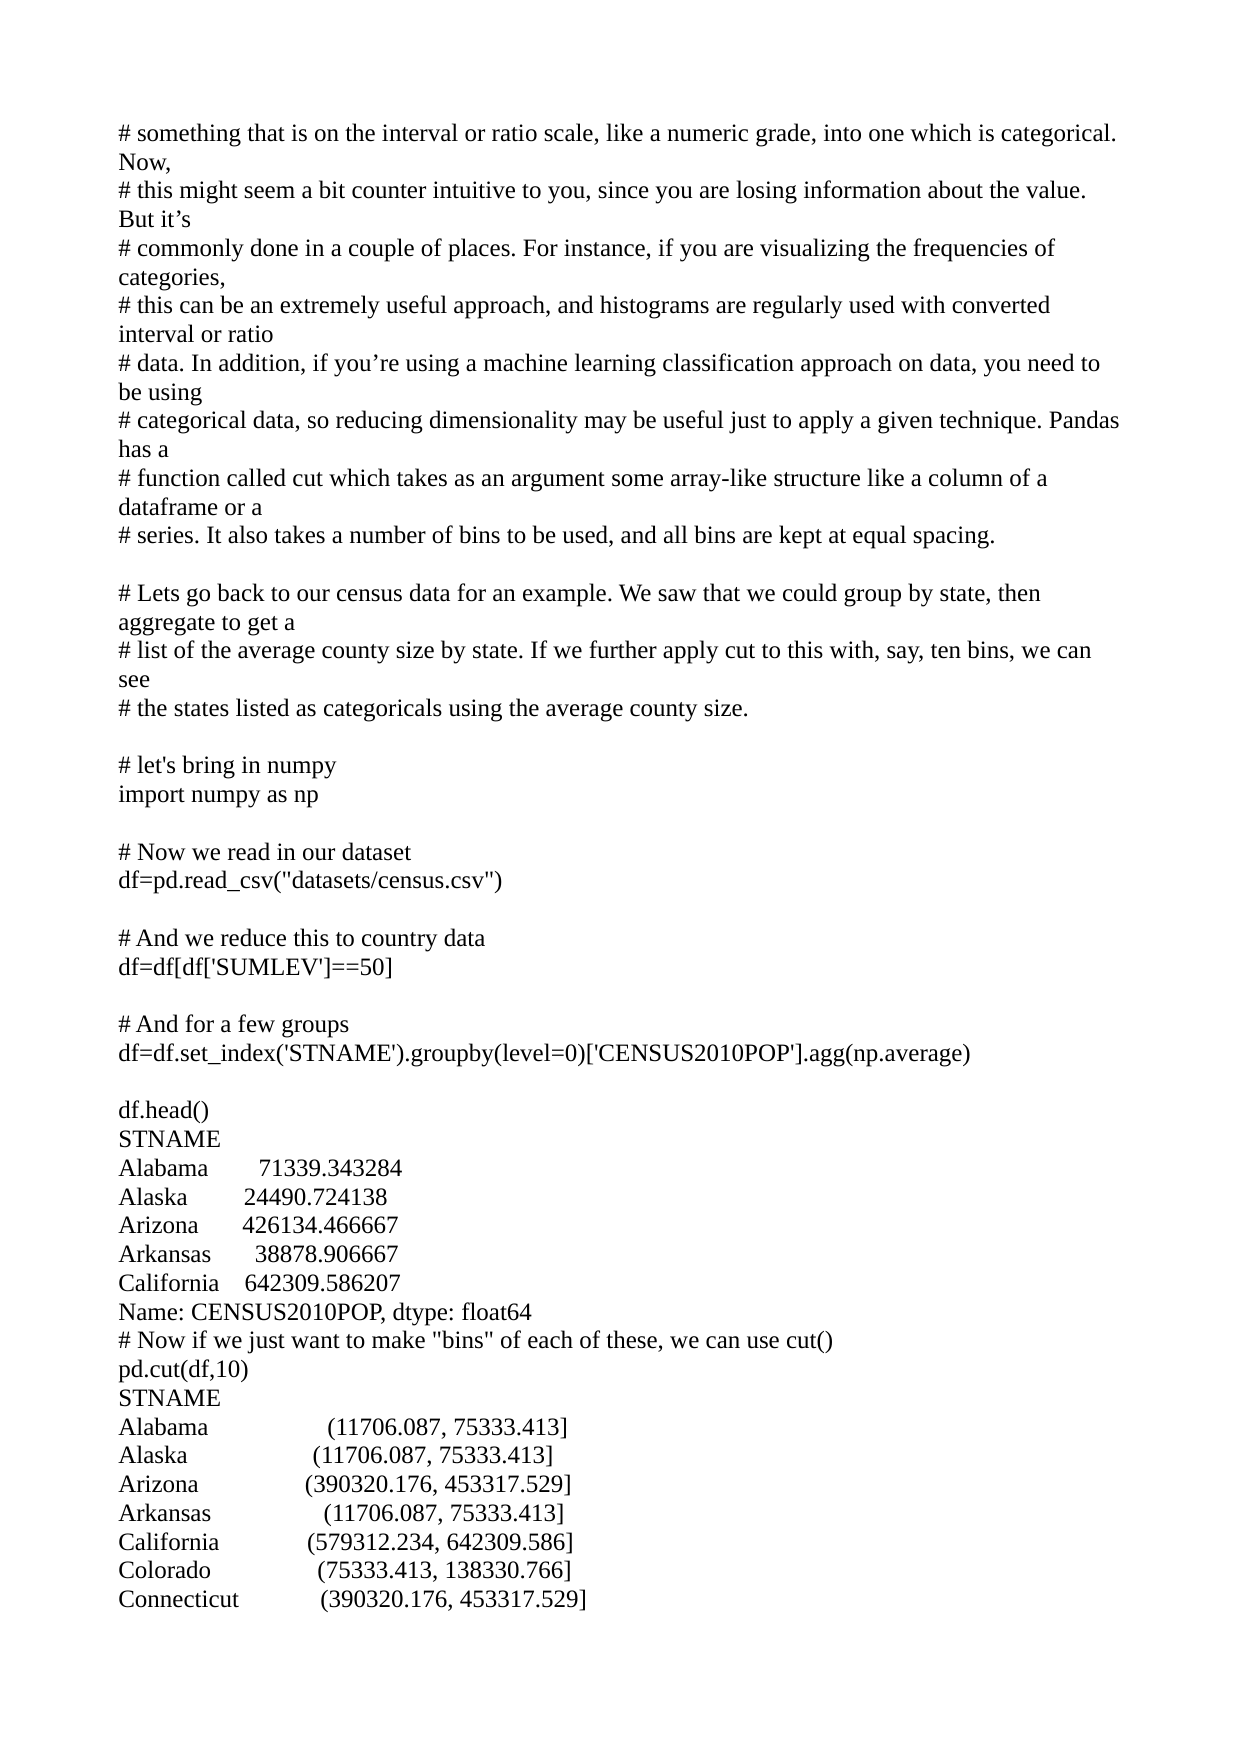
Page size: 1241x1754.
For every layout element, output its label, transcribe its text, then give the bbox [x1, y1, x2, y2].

text STNAME [118, 1383, 1122, 1412]
text # And we reduce this to country data [118, 923, 1122, 952]
text Alaska 24490.724138 [118, 1182, 1122, 1211]
text import numpy as np [118, 779, 1122, 808]
text # something that is on the interval or ratio scale, like a numeric grade, into one which is categorical. Now, [118, 118, 1122, 176]
text California 642309.586207 [118, 1268, 1122, 1297]
text # And for a few groups [118, 1009, 1122, 1038]
text # commonly done in a couple of places. For instance, if you are visualizing the frequencies of categories, [118, 233, 1122, 291]
text df=df[df['SUMLEV']==50] [118, 952, 1122, 981]
text df.head() [118, 1096, 1122, 1124]
text # Now we read in our dataset [118, 837, 1122, 866]
text # data. In addition, if you’re using a machine learning classification approach on data, you need to be using [118, 348, 1122, 406]
text Arkansas (11706.087, 75333.413] [118, 1498, 1122, 1527]
text Colorado (75333.413, 138330.766] [118, 1556, 1122, 1584]
text California (579312.234, 642309.586] [118, 1527, 1122, 1556]
text Arkansas 38878.906667 [118, 1239, 1122, 1268]
text # function called cut which takes as an argument some array-like structure like a column of a dataframe or a [118, 463, 1122, 521]
text Name: CENSUS2010POP, dtype: float64 [118, 1297, 1122, 1326]
text # let's bring in numpy [118, 751, 1122, 779]
text Connecticut (390320.176, 453317.529] [118, 1584, 1122, 1613]
text ​ [118, 722, 1122, 751]
text # this might seem a bit counter intuitive to you, since you are losing information about the value. But it’s [118, 176, 1122, 233]
text # series. It also takes a number of bins to be used, and all bins are kept at equal spacing. [118, 521, 1122, 549]
text df=pd.read_csv("datasets/census.csv") [118, 866, 1122, 894]
text Alaska (11706.087, 75333.413] [118, 1441, 1122, 1469]
text # categorical data, so reducing dimensionality may be useful just to apply a given technique. Pandas has a [118, 406, 1122, 463]
text Arizona (390320.176, 453317.529] [118, 1469, 1122, 1498]
text Arizona 426134.466667 [118, 1211, 1122, 1239]
text # list of the average county size by state. If we further apply cut to this with, say, ten bins, we can see [118, 636, 1122, 693]
text # the states listed as categoricals using the average county size. [118, 693, 1122, 722]
text STNAME [118, 1124, 1122, 1153]
text ​ [118, 981, 1122, 1009]
text pd.cut(df,10) [118, 1354, 1122, 1383]
text Alabama 71339.343284 [118, 1153, 1122, 1182]
text # this can be an extremely useful approach, and histograms are regularly used with converted interval or ratio [118, 291, 1122, 348]
text df=df.set_index('STNAME').groupby(level=0)['CENSUS2010POP'].agg(np.average) [118, 1038, 1122, 1067]
text ​ [118, 1067, 1122, 1096]
text ​ [118, 808, 1122, 837]
text # Now if we just want to make "bins" of each of these, we can use cut() [118, 1326, 1122, 1354]
text Alabama (11706.087, 75333.413] [118, 1412, 1122, 1441]
text # Lets go back to our census data for an example. We saw that we could group by state, then aggregate to get a [118, 578, 1122, 636]
text ​ [118, 894, 1122, 923]
